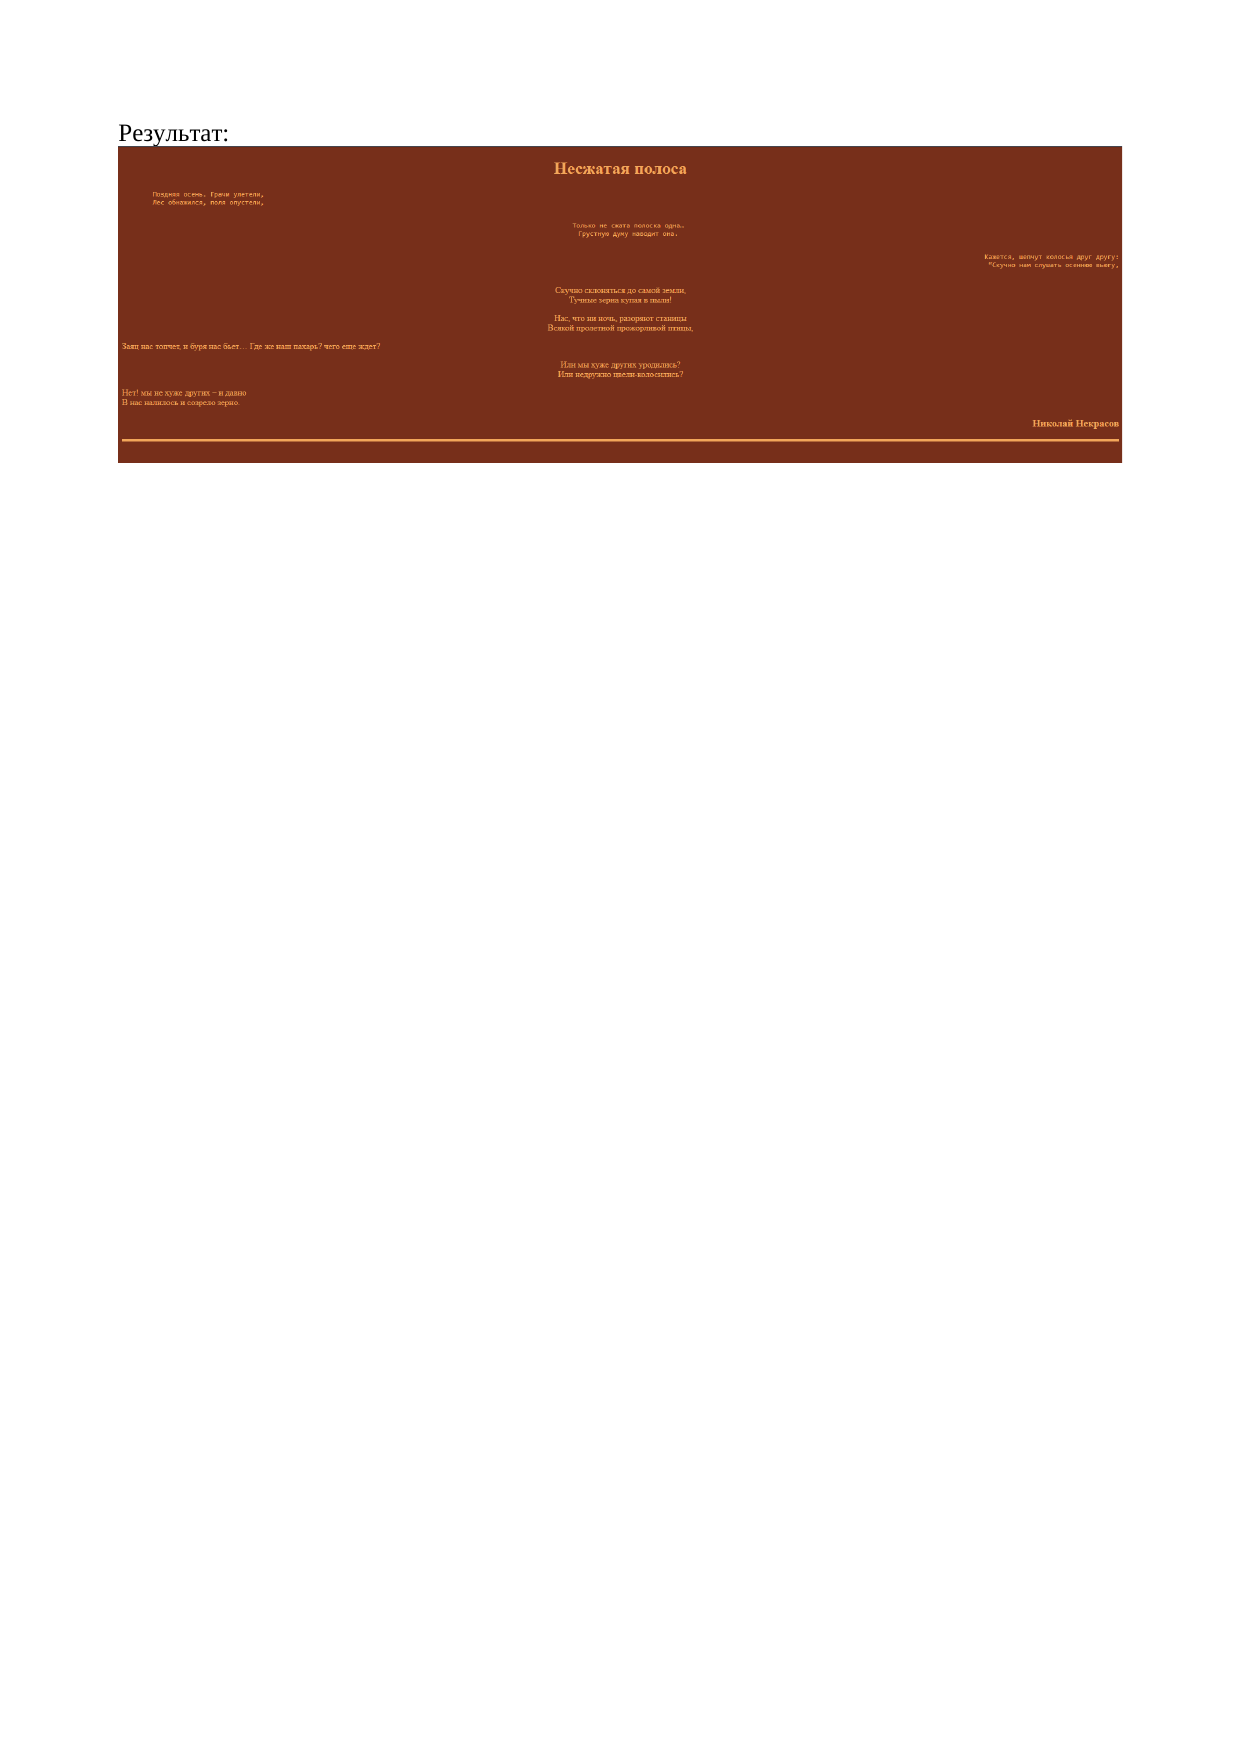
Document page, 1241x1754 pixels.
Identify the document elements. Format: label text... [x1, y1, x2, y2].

picture [118, 146, 1123, 463]
text Результат: [118, 118, 1122, 146]
